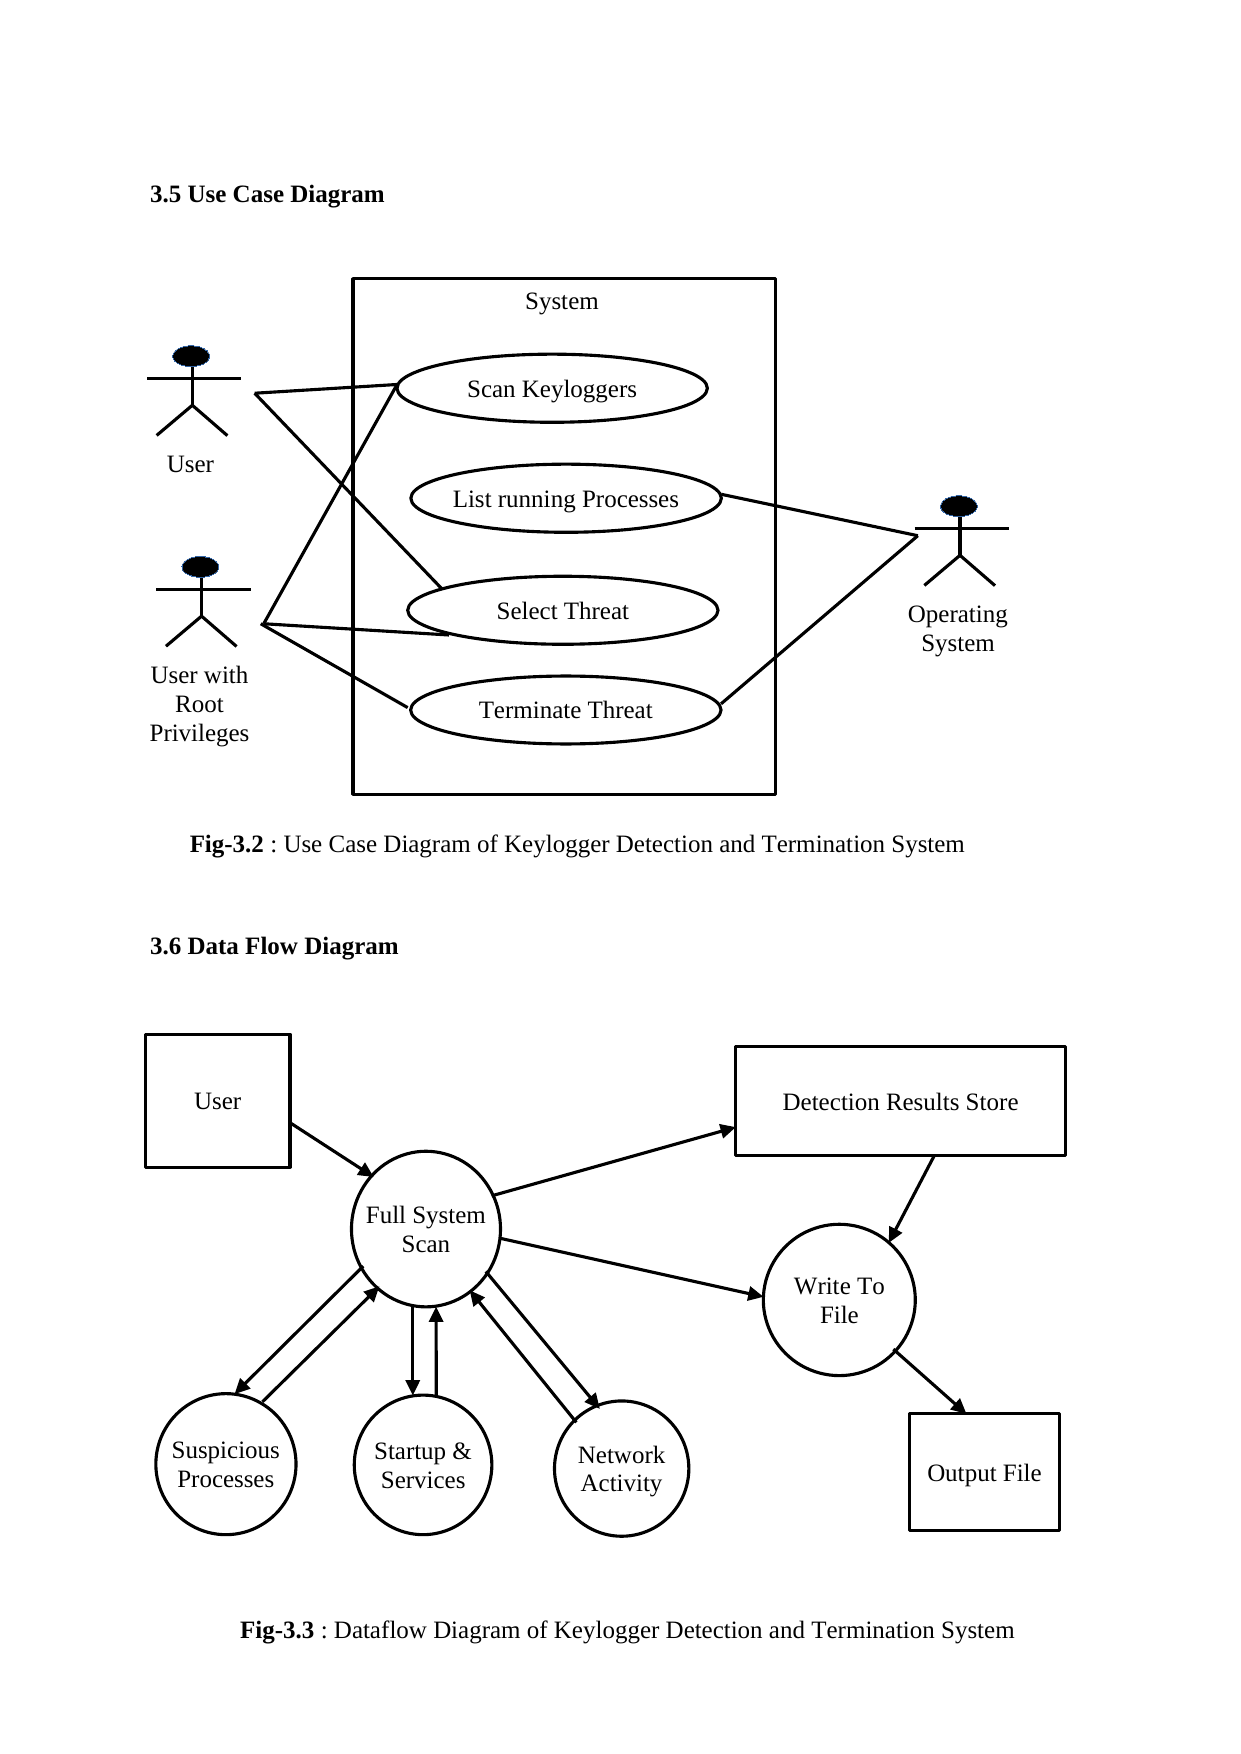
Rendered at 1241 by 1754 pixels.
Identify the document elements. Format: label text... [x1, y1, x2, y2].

text 3.6 Data Flow Diagram [150, 295, 1091, 959]
text 3.5 Use Case Diagram [150, 179, 1091, 208]
